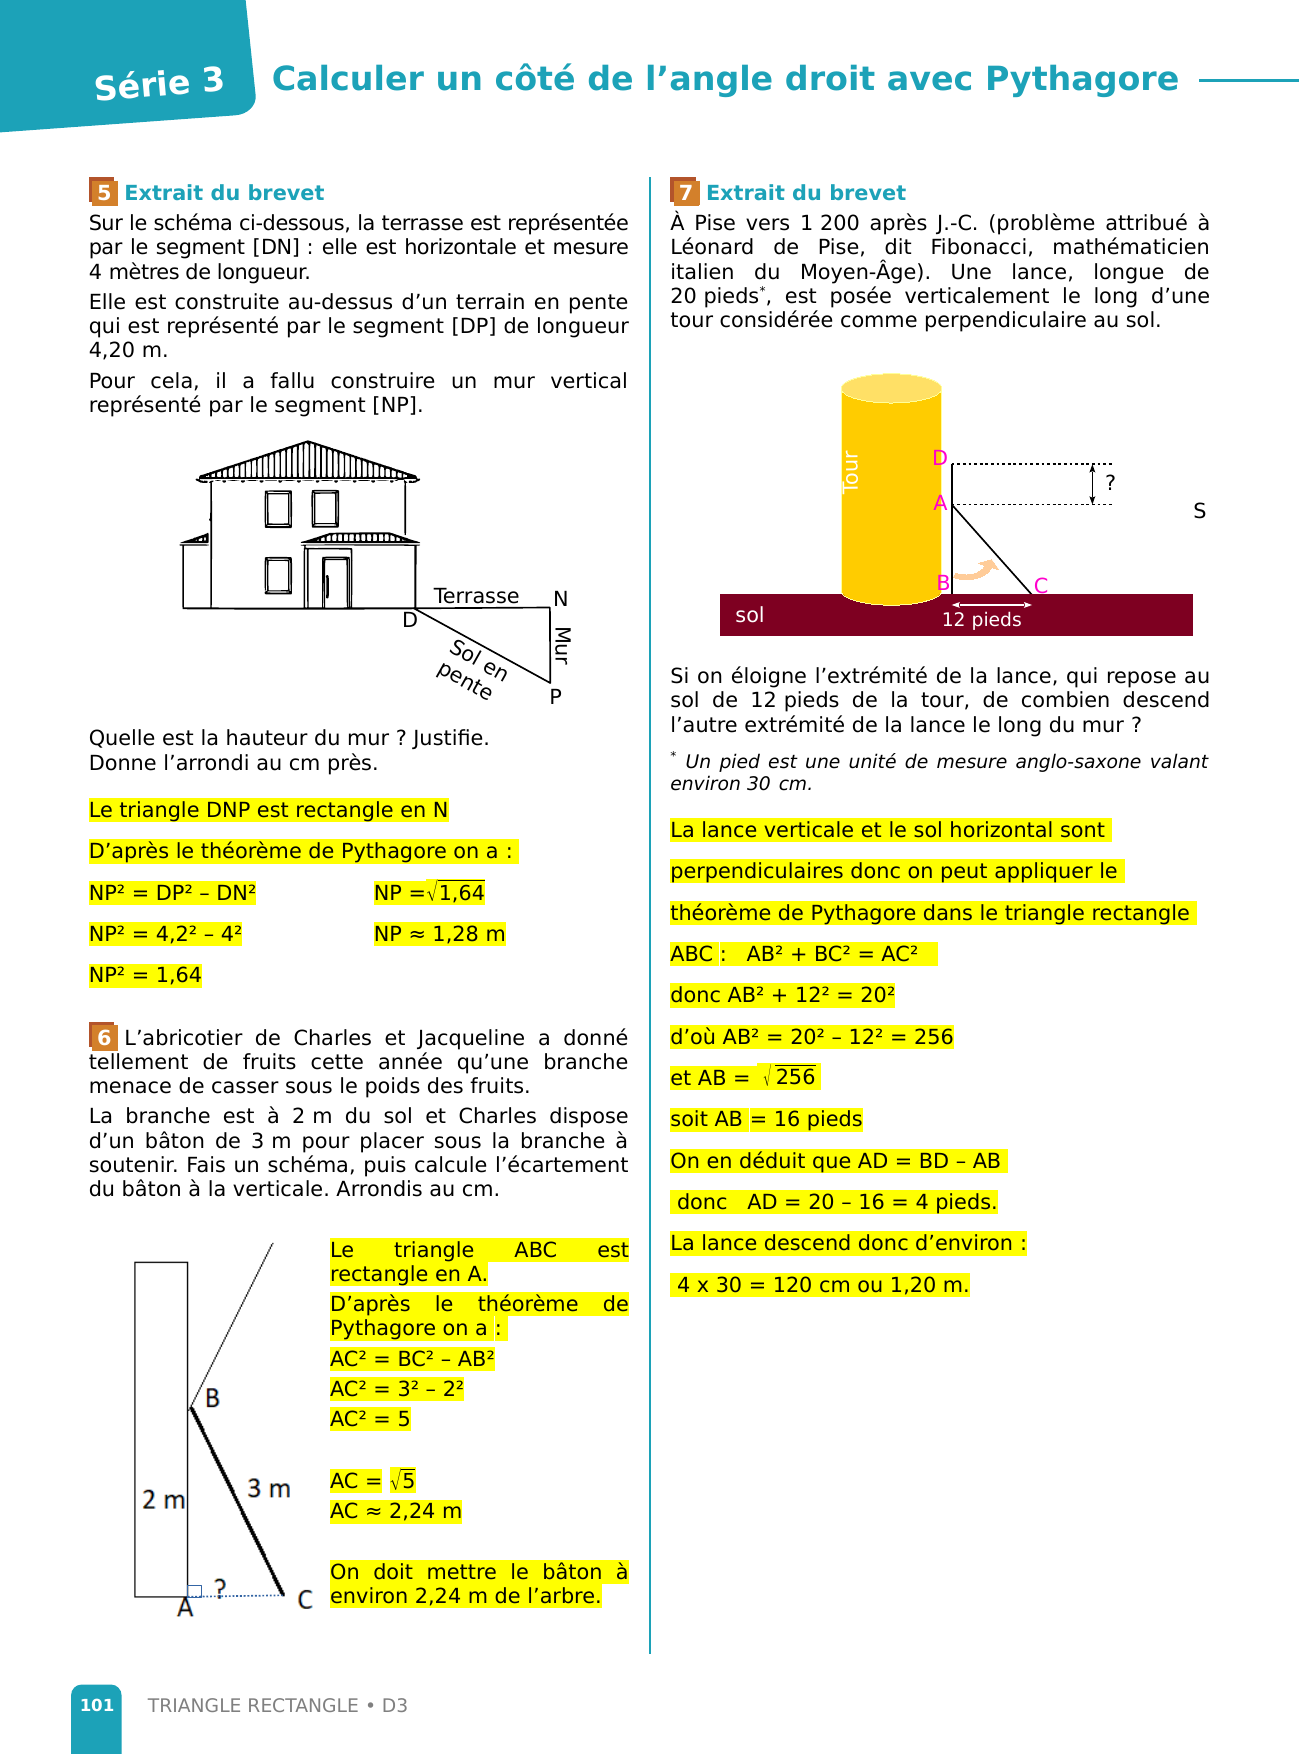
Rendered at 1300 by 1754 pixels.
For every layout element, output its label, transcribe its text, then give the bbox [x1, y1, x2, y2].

list donc AB² + 12² = 20² [670, 966, 1211, 1008]
text NP = [373, 864, 629, 905]
list 4 x 30 = 120 cm ou 1,20 m. [670, 1256, 1211, 1297]
list Elle est construite au-dessus d’un terrain en pente qui est représenté par le segment [DP] de longueur 4,20 m. [88, 290, 629, 363]
text AC² = BC² – AB² [330, 1347, 629, 1371]
text NP² = DP² – DN² [88, 864, 344, 905]
text Quelle est la hauteur du mur ? Justifie. Donne l’arrondi au cm près. [88, 423, 629, 775]
subtitle L’abricotier de Charles et Jacqueline a donné tellement de fruits cette année qu’une branche menace de casser sous le poids des fruits. [88, 1022, 629, 1098]
text * Un pied est une unité de mesure anglo-saxone valant environ 30 cm. [670, 749, 1211, 795]
text D’après le théorème de Pythagore on a : [88, 822, 629, 864]
text AC ≈ 2,24 m [330, 1499, 629, 1524]
list SSi on éloigne l’extrémité de la lance, qui repose au sol de 12 pieds de la tour, de combien descend l’autre extrémité de la lance le long du mur ? [670, 374, 1211, 737]
list donc AD = 20 – 16 = 4 pieds. [670, 1173, 1211, 1214]
subtitle Extrait du brevet [114, 177, 629, 205]
text La branche est à 2 m du sol et Charles dispose d’un bâton de 3 m pour placer sous la branche à soutenir. Fais un schéma, puis calcule l’écartement du bâton à la verticale. Arrondis au cm. [88, 1104, 629, 1202]
text NP² = 4,2² – 4² [88, 905, 344, 946]
list La lance descend donc d’environ : [670, 1214, 1211, 1256]
text Le triangle ABC est rectangle en A. [330, 1238, 629, 1286]
list Pour cela, il a fallu construire un mur vertical représenté par le segment [NP]. [88, 369, 629, 417]
list Le triangle DNP est rectangle en N [88, 781, 629, 822]
text [416, 1467, 629, 1493]
text On doit mettre le bâton à environ 2,24 m de l’arbre. [330, 1560, 629, 1608]
list soit AB = 16 pieds [670, 1090, 1211, 1132]
text AC² = 5 [330, 1407, 629, 1431]
text D’après le théorème de Pythagore on a : [330, 1292, 629, 1341]
subtitle Extrait du brevet [696, 177, 1211, 205]
text AC = [330, 1467, 390, 1493]
picture [88, 1213, 330, 1634]
list d’où AB² = 20² – 12² = 256 [670, 1008, 1211, 1049]
text Sur le schéma ci-dessous, la terrasse est représentée par le segment [DN] : elle est horizontale et mesure 4 mètres de longueur. [88, 211, 629, 284]
text À Pise vers 1 200 après J.-C. (problème attribué à Léonard de Pise, dit Fibonacci, mathématicien italien du Moyen-Âge). Une lance, longue de 20 pieds*, est posée verticalement le long d’une tour considérée comme perpendiculaire au sol. [670, 211, 1211, 332]
text NP ≈ 1,28 m [373, 905, 629, 946]
list et AB = [670, 1049, 1211, 1090]
text AC² = 3² – 2² [330, 1377, 629, 1401]
list La lance verticale et le sol horizontal sont perpendiculaires donc on peut appliquer le théorème de Pythagore dans le triangle rectangle ABC : AB² + BC² = AC² [670, 801, 1211, 966]
text NP² = 1,64 [88, 946, 344, 988]
list On en déduit que AD = BD – AB [670, 1132, 1211, 1173]
